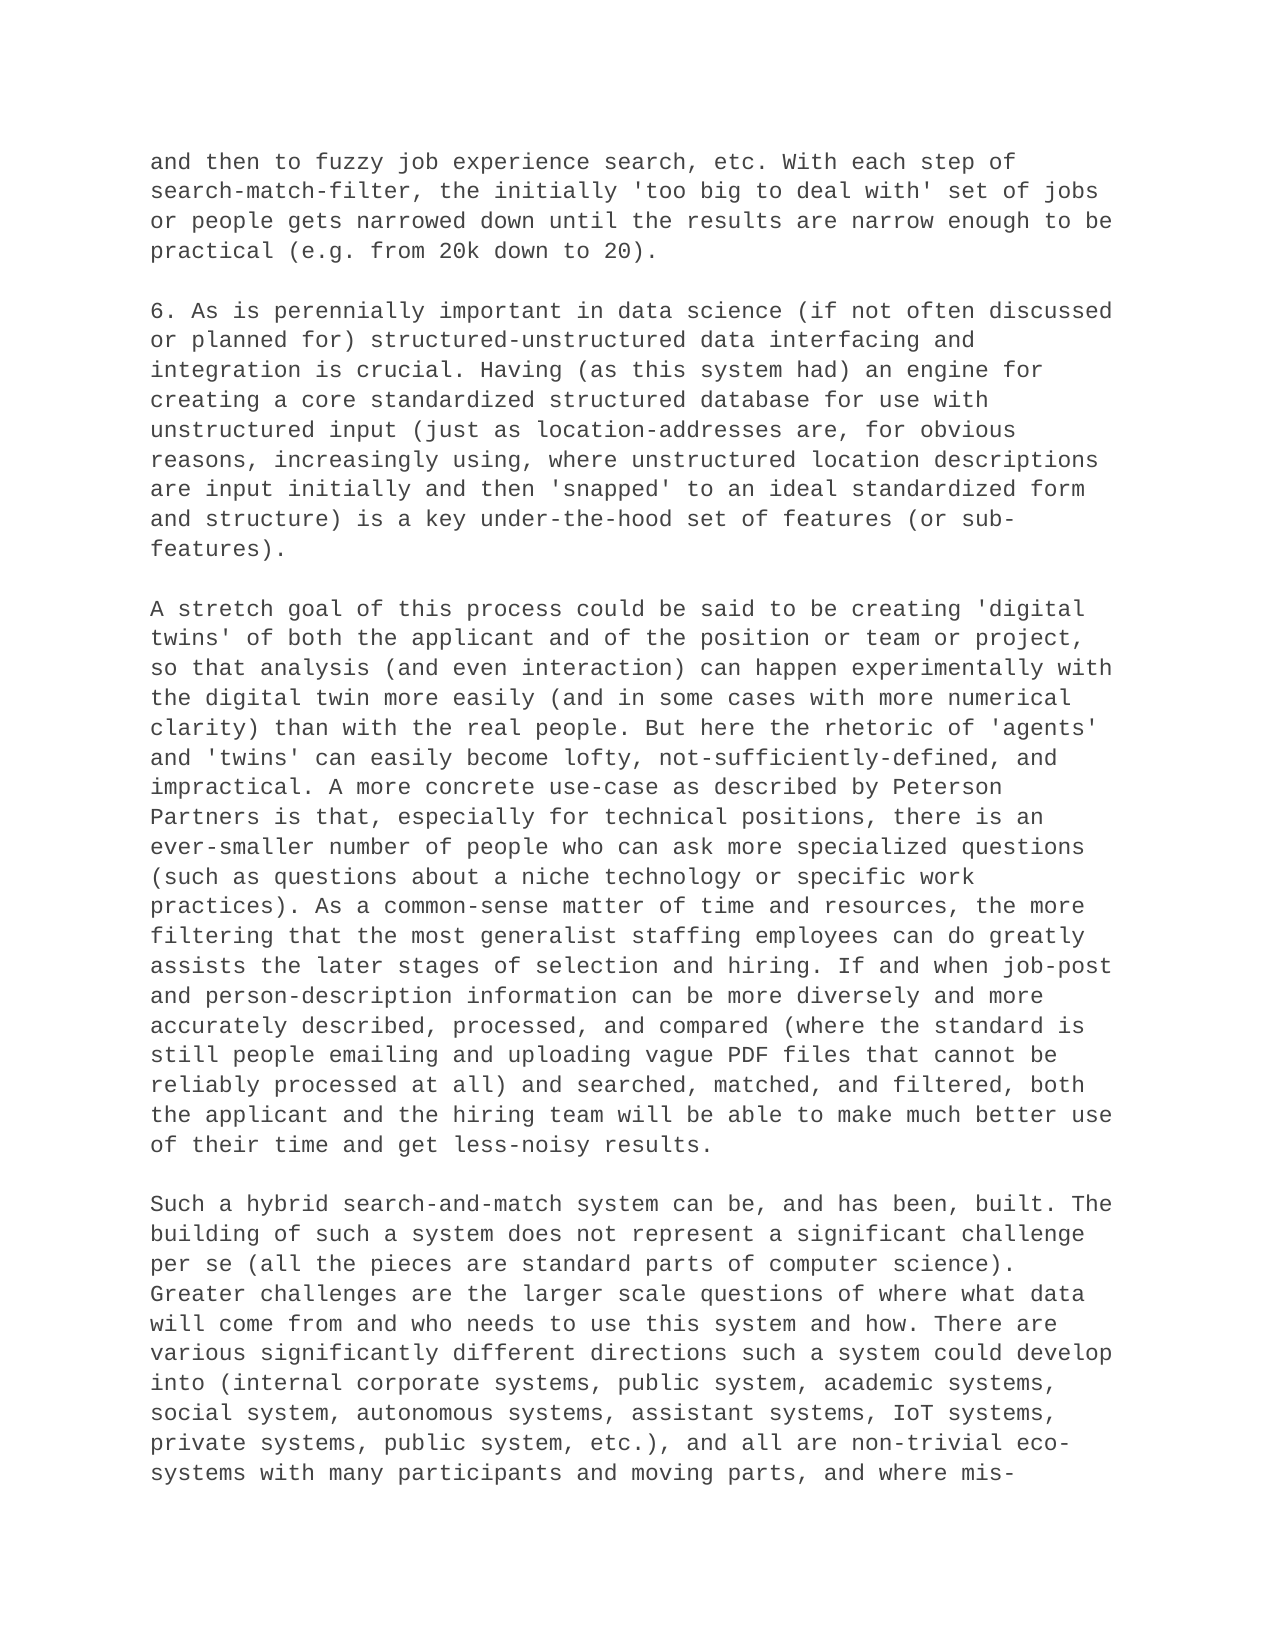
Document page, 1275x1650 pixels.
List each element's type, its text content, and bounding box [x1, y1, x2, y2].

text and then to fuzzy job experience search, etc. With each step of search-match-filter, the initially 'too big to deal with' set of jobs or people gets narrowed down until the results are narrow enough to be practical (e.g. from 20k down to 20). [150, 150, 1125, 265]
text 6. As is perennially important in data science (if not often discussed or planned for) structured-unstructured data interfacing and integration is crucial. Having (as this system had) an engine for creating a core standardized structured database for use with unstructured input (just as location-addresses are, for obvious reasons, increasingly using, where unstructured location descriptions are input initially and then 'snapped' to an ideal standardized form and structure) is a key under-the-hood set of features (or sub-features). [150, 299, 1125, 563]
text A stretch goal of this process could be said to be creating 'digital twins' of both the applicant and of the position or team or project, so that analysis (and even interaction) can happen experimentally with the digital twin more easily (and in some cases with more numerical clarity) than with the real people. But here the rhetoric of 'agents' and 'twins' can easily become lofty, not-sufficiently-defined, and impractical. A more concrete use-case as described by Peterson Partners is that, especially for technical positions, there is an ever-smaller number of people who can ask more specialized questions (such as questions about a niche technology or specific work practices). As a common-sense matter of time and resources, the more filtering that the most generalist staffing employees can do greatly assists the later stages of selection and hiring. If and when job-post and person-description information can be more diversely and more accurately described, processed, and compared (where the standard is still people emailing and uploading vague PDF files that cannot be reliably processed at all) and searched, matched, and filtered, both the applicant and the hiring team will be able to make much better use of their time and get less-noisy results. [150, 597, 1125, 1159]
text Such a hybrid search-and-match system can be, and has been, built. The building of such a system does not represent a significant challenge per se (all the pieces are standard parts of computer science). Greater challenges are the larger scale questions of where what data will come from and who needs to use this system and how. There are various significantly different directions such a system could develop into (internal corporate systems, public system, academic systems, social system, autonomous systems, assistant systems, IoT systems, private systems, public system, etc.), and all are non-trivial eco-systems with many participants and moving parts, and where mis- [150, 1193, 1125, 1487]
